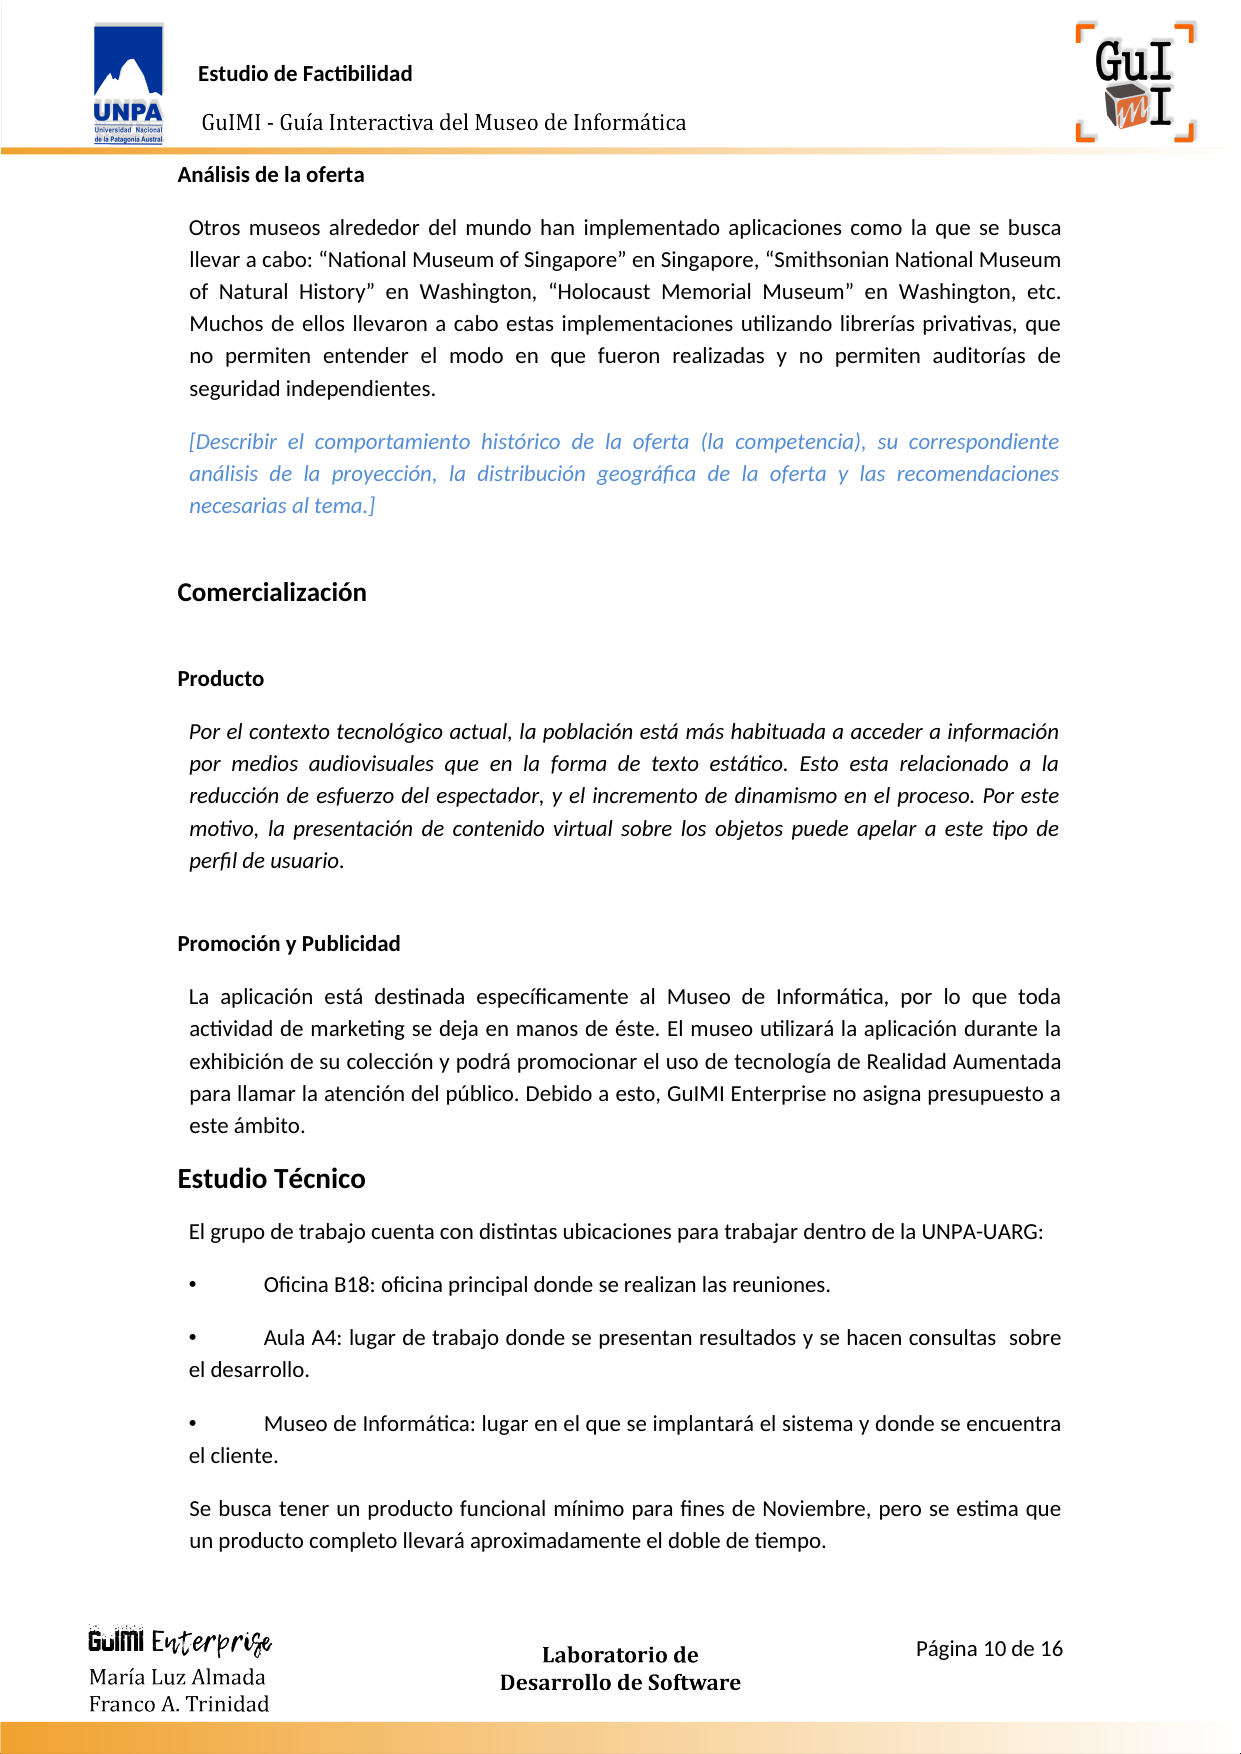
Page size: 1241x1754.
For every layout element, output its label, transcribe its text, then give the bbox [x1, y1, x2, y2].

picture [0, 1613, 1241, 1754]
subtitle Análisis de la oferta [177, 160, 1063, 188]
text Se busca tener un producto funcional mínimo para fines de Noviembre, pero se estima que un producto completo llevará aproximadamente el doble de tiempo. [188, 1494, 1063, 1554]
text [Describir el comportamiento histórico de la oferta (la competencia), su correspondiente análisis de la proyección, la distribución geográfica de la oferta y las recomendaciones necesarias al tema.] [188, 427, 1063, 519]
subtitle Comercialización [177, 575, 1063, 608]
subtitle Promoción y Publicidad [177, 929, 1063, 957]
subtitle Producto [177, 664, 1063, 692]
picture [0, 0, 1241, 155]
text La aplicación está destinada específicamente al Museo de Informática, por lo que toda actividad de marketing se deja en manos de éste. El museo utilizará la aplicación durante la exhibición de su colección y podrá promocionar el uso de tecnología de Realidad Aumentada para llamar la atención del público. Debido a esto, GuIMI Enterprise no asigna presupuesto a este ámbito. [188, 982, 1063, 1139]
list Aula A4: lugar de trabajo donde se presentan resultados y se hacen consultas sobre el desarrollo. [188, 1323, 1063, 1384]
text Otros museos alrededor del mundo han implementado aplicaciones como la que se busca llevar a cabo: “National Museum of Singapore” en Singapore, “Smithsonian National Museum of Natural History” en Washington, “Holocaust Memorial Museum” en Washington, etc. Muchos de ellos llevaron a cabo estas implementaciones utilizando librerías privativas, que no permiten entender el modo en que fueron realizadas y no permiten auditorías de seguridad independientes. [188, 213, 1063, 402]
list El grupo de trabajo cuenta con distintas ubicaciones para trabajar dentro de la UNPA-UARG: [188, 1217, 1063, 1245]
subtitle Estudio Técnico [177, 1156, 1063, 1197]
list Oficina B18: oficina principal donde se realizan las reuniones. [188, 1270, 1063, 1298]
text Por el contexto tecnológico actual, la población está más habituada a acceder a información por medios audiovisuales que en la forma de texto estático. Esto esta relacionado a la reducción de esfuerzo del espectador, y el incremento de dinamismo en el proceso. Por este motivo, la presentación de contenido virtual sobre los objetos puede apelar a este tipo de perfil de usuario. [188, 717, 1063, 874]
list Museo de Informática: lugar en el que se implantará el sistema y donde se encuentra el cliente. [188, 1409, 1063, 1469]
